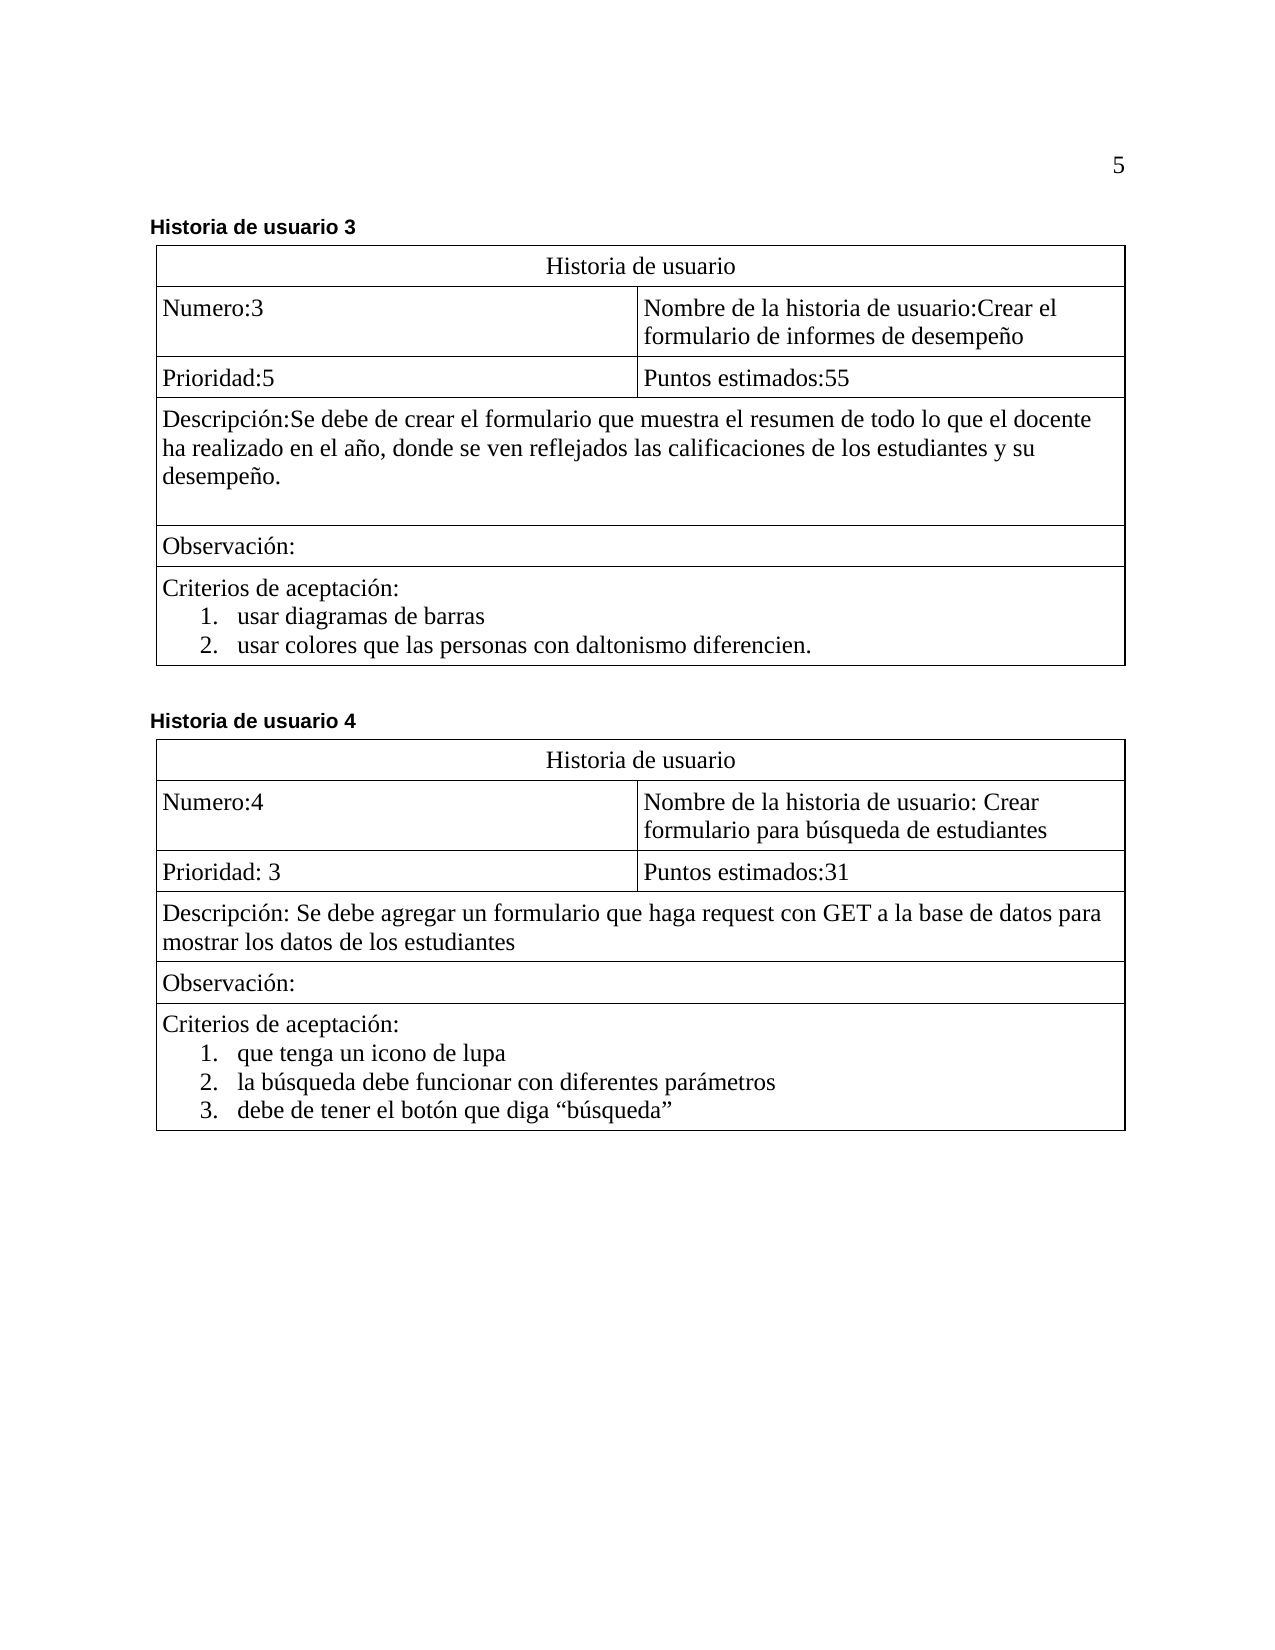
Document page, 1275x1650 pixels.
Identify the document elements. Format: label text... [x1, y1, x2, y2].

table_cell Puntos estimados:31 [638, 851, 1124, 891]
table_cell Criterios de aceptación: usar diagramas de barras usar colores que las personas con daltonismo diferencien. [157, 567, 1124, 665]
table_cell Nombre de la historia de usuario:Crear el formulario de informes de desempeño [638, 287, 1124, 356]
table_header Historia de usuario [157, 740, 1124, 780]
table_cell Puntos estimados:55 [638, 357, 1124, 397]
subtitle Historia de usuario 3 [150, 214, 1125, 238]
table_header Historia de usuario [157, 246, 1124, 286]
table_cell Descripción:Se debe de crear el formulario que muestra el resumen de todo lo que el docente ha realizado en el año, donde se ven reflejados las calificaciones de los estudiantes y su desempeño. [157, 398, 1124, 525]
table_cell Prioridad: 3 [157, 851, 637, 891]
table_cell Descripción: Se debe agregar un formulario que haga request con GET a la base de datos para mostrar los datos de los estudiantes [157, 892, 1124, 961]
table_cell Criterios de aceptación: que tenga un icono de lupa la búsqueda debe funcionar con diferentes parámetros debe de tener el botón que diga “búsqueda” [157, 1004, 1124, 1130]
table_cell Nombre de la historia de usuario: Crear formulario para búsqueda de estudiantes [638, 781, 1124, 850]
table_cell Observación: [157, 962, 1124, 1002]
table_cell Prioridad:5 [157, 357, 637, 397]
table_cell Numero:4 [157, 781, 637, 850]
table_cell Numero:3 [157, 287, 637, 356]
table_cell Observación: [157, 526, 1124, 566]
subtitle Historia de usuario 4 [150, 708, 1125, 732]
